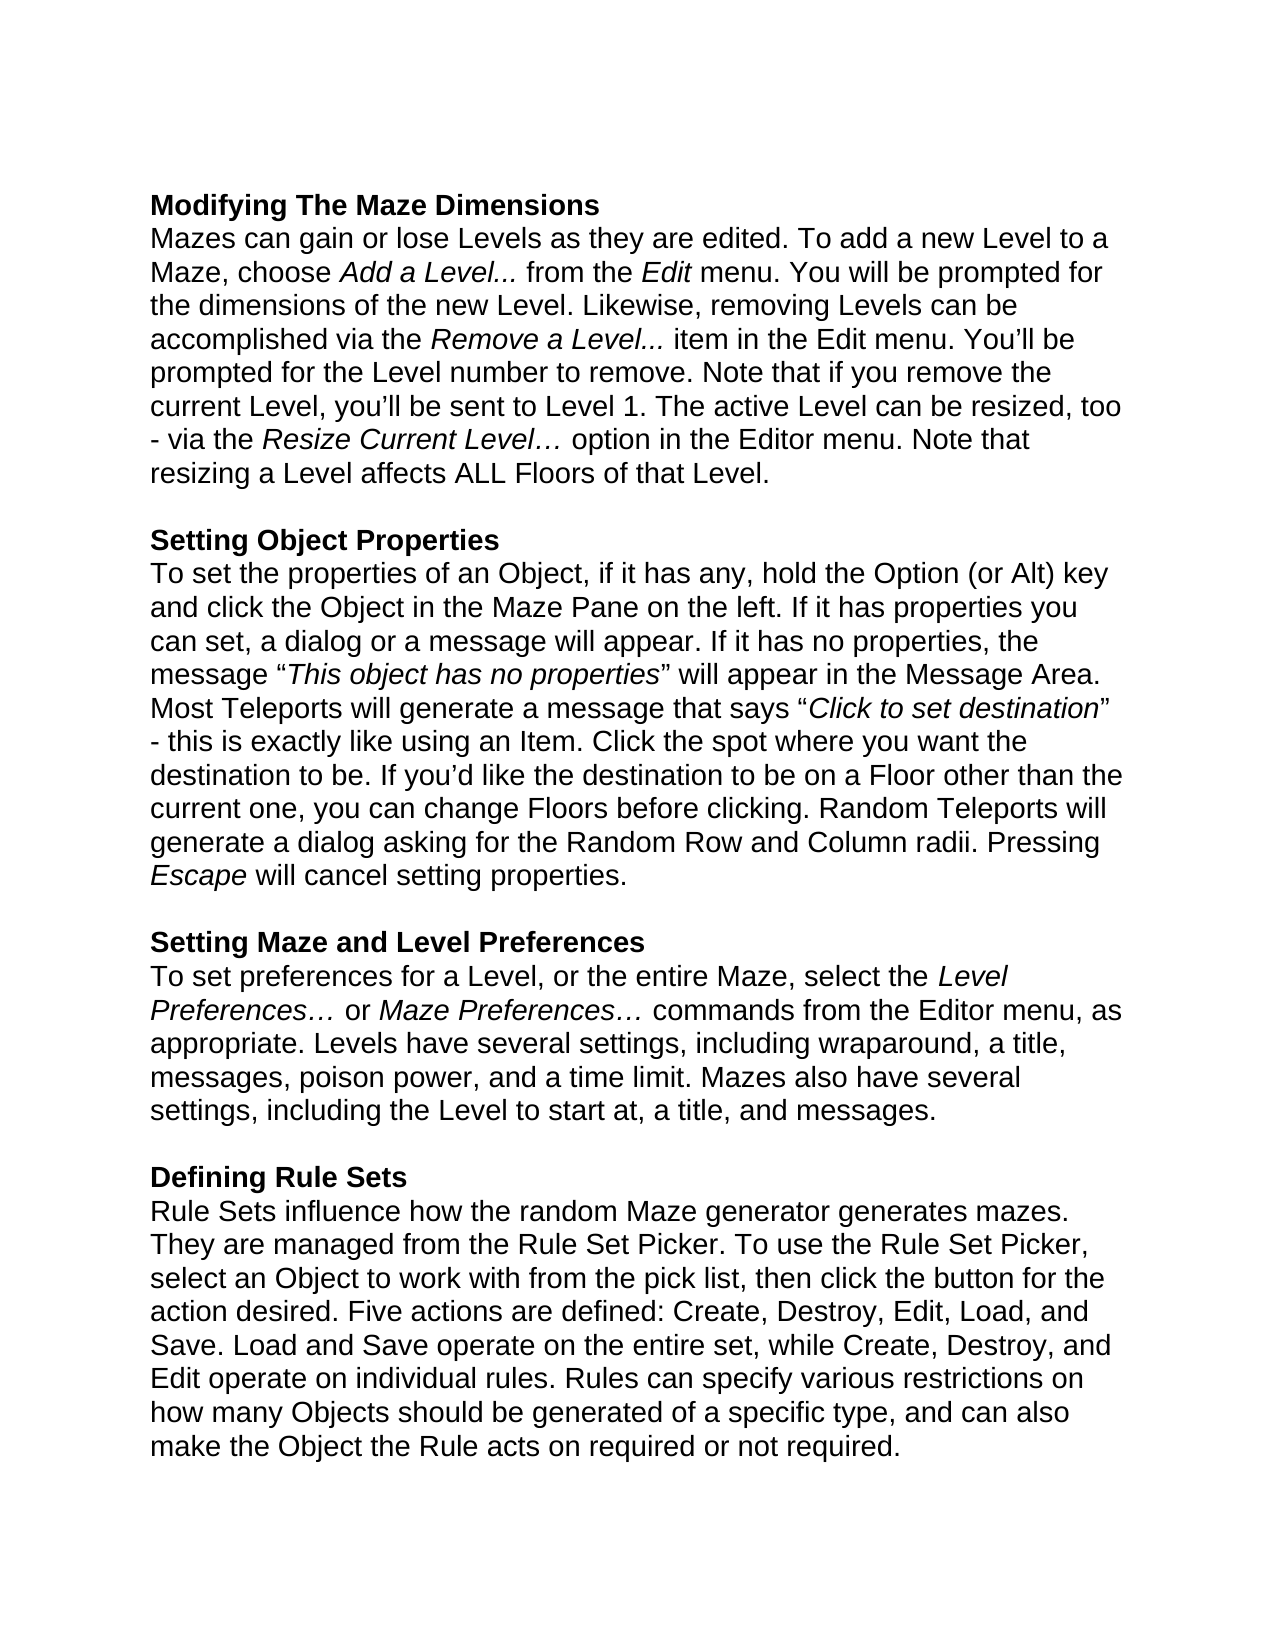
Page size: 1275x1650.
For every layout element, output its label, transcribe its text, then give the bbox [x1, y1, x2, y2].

text Defining Rule Sets [150, 1160, 1125, 1194]
text Rule Sets influence how the random Maze generator generates mazes. They are managed from the Rule Set Picker. To use the Rule Set Picker, select an Object to work with from the pick list, then click the button for the action desired. Five actions are defined: Create, Destroy, Edit, Load, and Save. Load and Save operate on the entire set, while Create, Destroy, and Edit operate on individual rules. Rules can specify various restrictions on how many Objects should be generated of a specific type, and can also make the Object the Rule acts on required or not required. [150, 1194, 1125, 1462]
text To set preferences for a Level, or the entire Maze, select the Level Preferences… or Maze Preferences… commands from the Editor menu, as appropriate. Levels have several settings, including wraparound, a title, messages, poison power, and a time limit. Mazes also have several settings, including the Level to start at, a title, and messages. [150, 959, 1125, 1127]
text To set the properties of an Object, if it has any, hold the Option (or Alt) key and click the Object in the Maze Pane on the left. If it has properties you can set, a dialog or a message will appear. If it has no properties, the message “This object has no properties” will appear in the Message Area. Most Teleports will generate a message that says “Click to set destination” - this is exactly like using an Item. Click the spot where you want the destination to be. If you’d like the destination to be on a Floor other than the current one, you can change Floors before clicking. Random Teleports will generate a dialog asking for the Random Row and Column radii. Pressing Escape will cancel setting properties. [150, 556, 1125, 892]
text Setting Maze and Level Preferences [150, 925, 1125, 959]
text Setting Object Properties [150, 523, 1125, 556]
text Modifying The Maze Dimensions [150, 187, 1125, 221]
text Mazes can gain or lose Levels as they are edited. To add a new Level to a Maze, choose Add a Level... from the Edit menu. You will be prompted for the dimensions of the new Level. Likewise, removing Levels can be accomplished via the Remove a Level... item in the Edit menu. You’ll be prompted for the Level number to remove. Note that if you remove the current Level, you’ll be sent to Level 1. The active Level can be resized, too - via the Resize Current Level… option in the Editor menu. Note that resizing a Level affects ALL Floors of that Level. [150, 221, 1125, 489]
